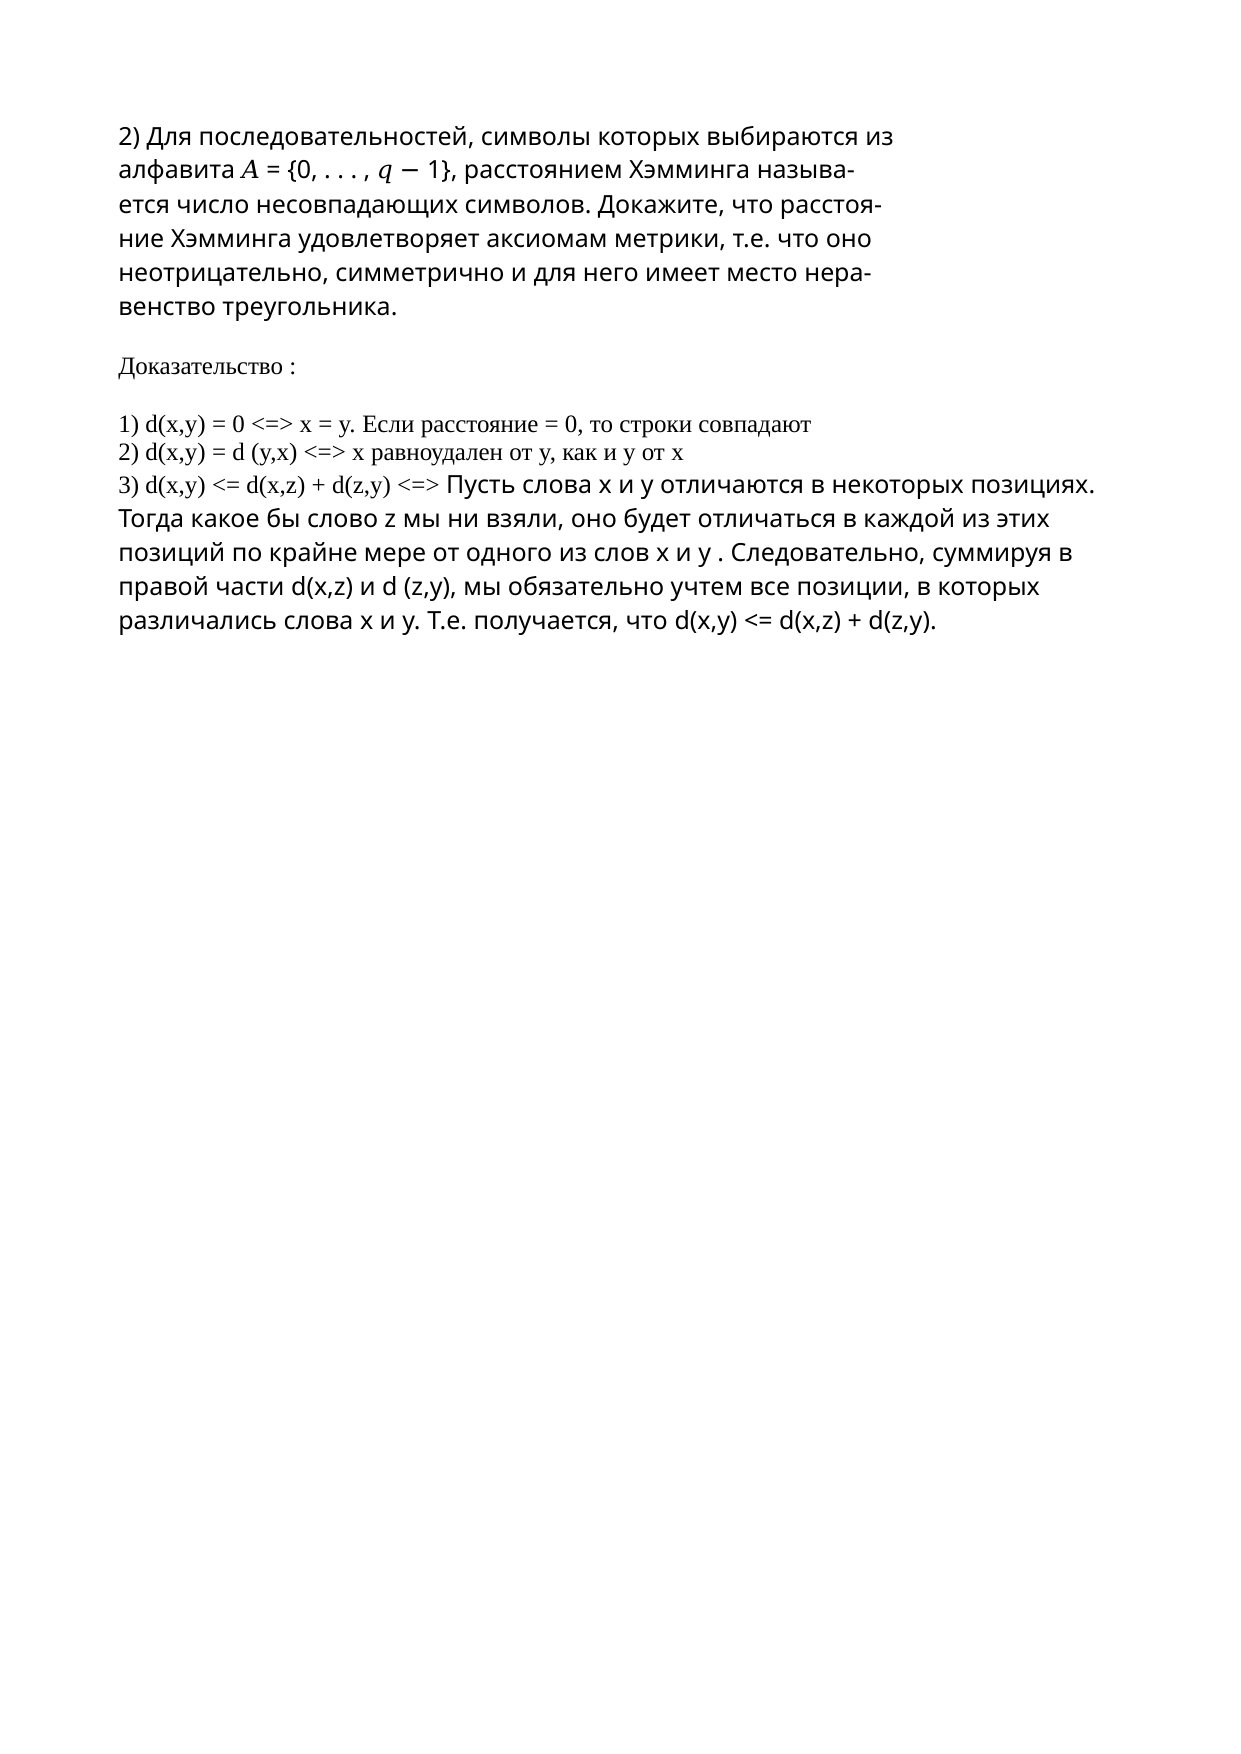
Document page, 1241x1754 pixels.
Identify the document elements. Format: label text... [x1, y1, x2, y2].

text 2) d(x,y) = d (y,x) <=> x равноудален от y, как и y от x [118, 437, 1122, 466]
text ется число несовпадающих символов. Докажите, что расстоя- [118, 186, 1122, 220]
text алфавита 𝐴 = {0, . . . , 𝑞 − 1}, расстоянием Хэмминга называ- [118, 152, 1122, 186]
text неотрицательно, симметрично и для него имеет место нера- [118, 254, 1122, 288]
text 3) d(x,y) <= d(x,z) + d(z,y) <=> Пусть слова x и y отличаются в некоторых позициях. Тогда какое бы слово z мы ни взяли, оно будет отличаться в каждой из этих позиций по крайне мере от одного из слов x и y . Следовательно, суммируя в правой части d(x,z) и d (z,y), мы обязательно учтем все позиции, в которых различались слова x и y. Т.е. получается, что d(x,y) <= d(x,z) + d(z,y). [118, 466, 1122, 637]
text венство треугольника. [118, 288, 1122, 322]
text Доказательство : [118, 351, 1122, 380]
text ние Хэмминга удовлетворяет аксиомам метрики, т.е. что оно [118, 220, 1122, 254]
text 2) Для последовательностей, символы которых выбираются из [118, 118, 1122, 152]
text 1) d(x,y) = 0 <=> x = y. Если расстояние = 0, то строки совпадают [118, 409, 1122, 437]
